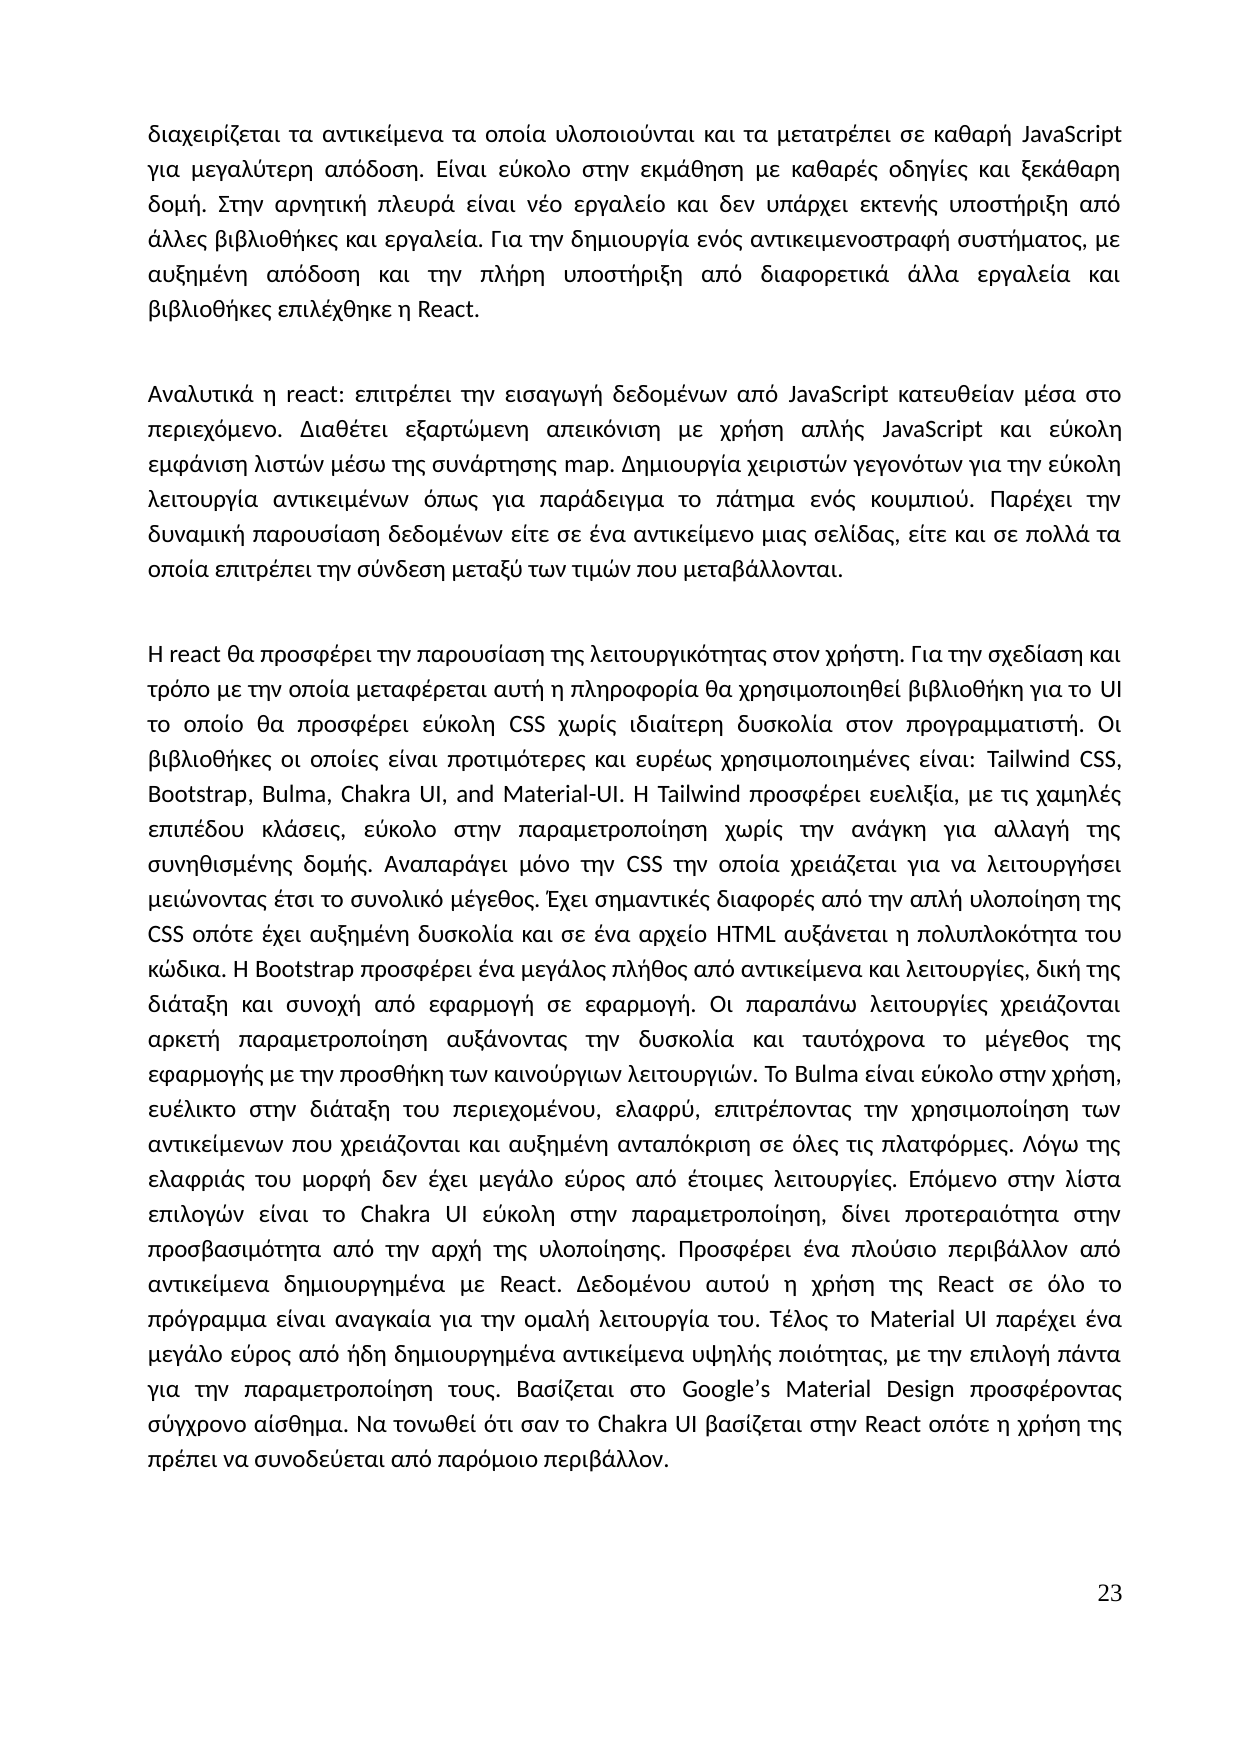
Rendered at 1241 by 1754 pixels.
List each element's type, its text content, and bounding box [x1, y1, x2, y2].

text H react θα προσφέρει την παρουσίαση της λειτουργικότητας στον χρήστη. Για την σχεδίαση και τρόπο με την οποία μεταφέρεται αυτή η πληροφορία θα χρησιμοποιηθεί βιβλιοθήκη για το UI το οποίο θα προσφέρει εύκολη CSS χωρίς ιδιαίτερη δυσκολία στον προγραμματιστή. Οι βιβλιοθήκες οι οποίες είναι προτιμότερες και ευρέως χρησιμοποιημένες είναι: Tailwind CSS, Bootstrap, Bulma, Chakra UI, and Material-UI. Η Tailwind προσφέρει ευελιξία, με τις χαμηλές επιπέδου κλάσεις, εύκολο στην παραμετροποίηση χωρίς την ανάγκη για αλλαγή της συνηθισμένης δομής. Αναπαράγει μόνο την CSS την οποία χρειάζεται για να λειτουργήσει μειώνοντας έτσι το συνολικό μέγεθος. Έχει σημαντικές διαφορές από την απλή υλοποίηση της CSS οπότε έχει αυξημένη δυσκολία και σε ένα αρχείο HTML αυξάνεται η πολυπλοκότητα του κώδικα. Η Bootstrap προσφέρει ένα μεγάλος πλήθος από αντικείμενα και λειτουργίες, δική της διάταξη και συνοχή από εφαρμογή σε εφαρμογή. Οι παραπάνω λειτουργίες χρειάζονται αρκετή παραμετροποίηση αυξάνοντας την δυσκολία και ταυτόχρονα το μέγεθος της εφαρμογής με την προσθήκη των καινούργιων λειτουργιών. Το Bulma είναι εύκολο στην χρήση, ευέλικτο στην διάταξη του περιεχομένου, ελαφρύ, επιτρέποντας την χρησιμοποίηση των αντικείμενων που χρειάζονται και αυξημένη ανταπόκριση σε όλες τις πλατφόρμες. Λόγω της ελαφριάς του μορφή δεν έχει μεγάλο εύρος από έτοιμες λειτουργίες. Επόμενο στην λίστα επιλογών είναι το Chakra UI εύκολη στην παραμετροποίηση, δίνει προτεραιότητα στην προσβασιμότητα από την αρχή της υλοποίησης. Προσφέρει ένα πλούσιο περιβάλλον από αντικείμενα δημιουργημένα με React. Δεδομένου αυτού η χρήση της React σε όλο το πρόγραμμα είναι αναγκαία για την ομαλή λειτουργία του. Τέλος το Material UI παρέχει ένα μεγάλο εύρος από ήδη δημιουργημένα αντικείμενα υψηλής ποιότητας, με την επιλογή πάντα για την παραμετροποίηση τους. Βασίζεται στο Google’s Material Design προσφέροντας σύγχρονο αίσθημα. Να τονωθεί ότι σαν το Chakra UI βασίζεται στην React οπότε η χρήση της πρέπει να συνοδεύεται από παρόμοιο περιβάλλον. [148, 638, 1122, 1474]
text Αναλυτικά η react: επιτρέπει την εισαγωγή δεδομένων από JavaScript κατευθείαν μέσα στο περιεχόμενο. Διαθέτει εξαρτώμενη απεικόνιση με χρήση απλής JavaScript και εύκολη εμφάνιση λιστών μέσω της συνάρτησης map. Δημιουργία χειριστών γεγονότων για την εύκολη λειτουργία αντικειμένων όπως για παράδειγμα το πάτημα ενός κουμπιού. Παρέχει την δυναμική παρουσίαση δεδομένων είτε σε ένα αντικείμενο μιας σελίδας, είτε και σε πολλά τα οποία επιτρέπει την σύνδεση μεταξύ των τιμών που μεταβάλλονται. [148, 378, 1122, 584]
text διαχειρίζεται τα αντικείμενα τα οποία υλοποιούνται και τα μετατρέπει σε καθαρή JavaScript για μεγαλύτερη απόδοση. Είναι εύκολο στην εκμάθηση με καθαρές οδηγίες και ξεκάθαρη δομή. Στην αρνητική πλευρά είναι νέο εργαλείο και δεν υπάρχει εκτενής υποστήριξη από άλλες βιβλιοθήκες και εργαλεία. Για την δημιουργία ενός αντικειμενοστραφή συστήματος, με αυξημένη απόδοση και την πλήρη υποστήριξη από διαφορετικά άλλα εργαλεία και βιβλιοθήκες επιλέχθηκε η React. [148, 118, 1122, 324]
